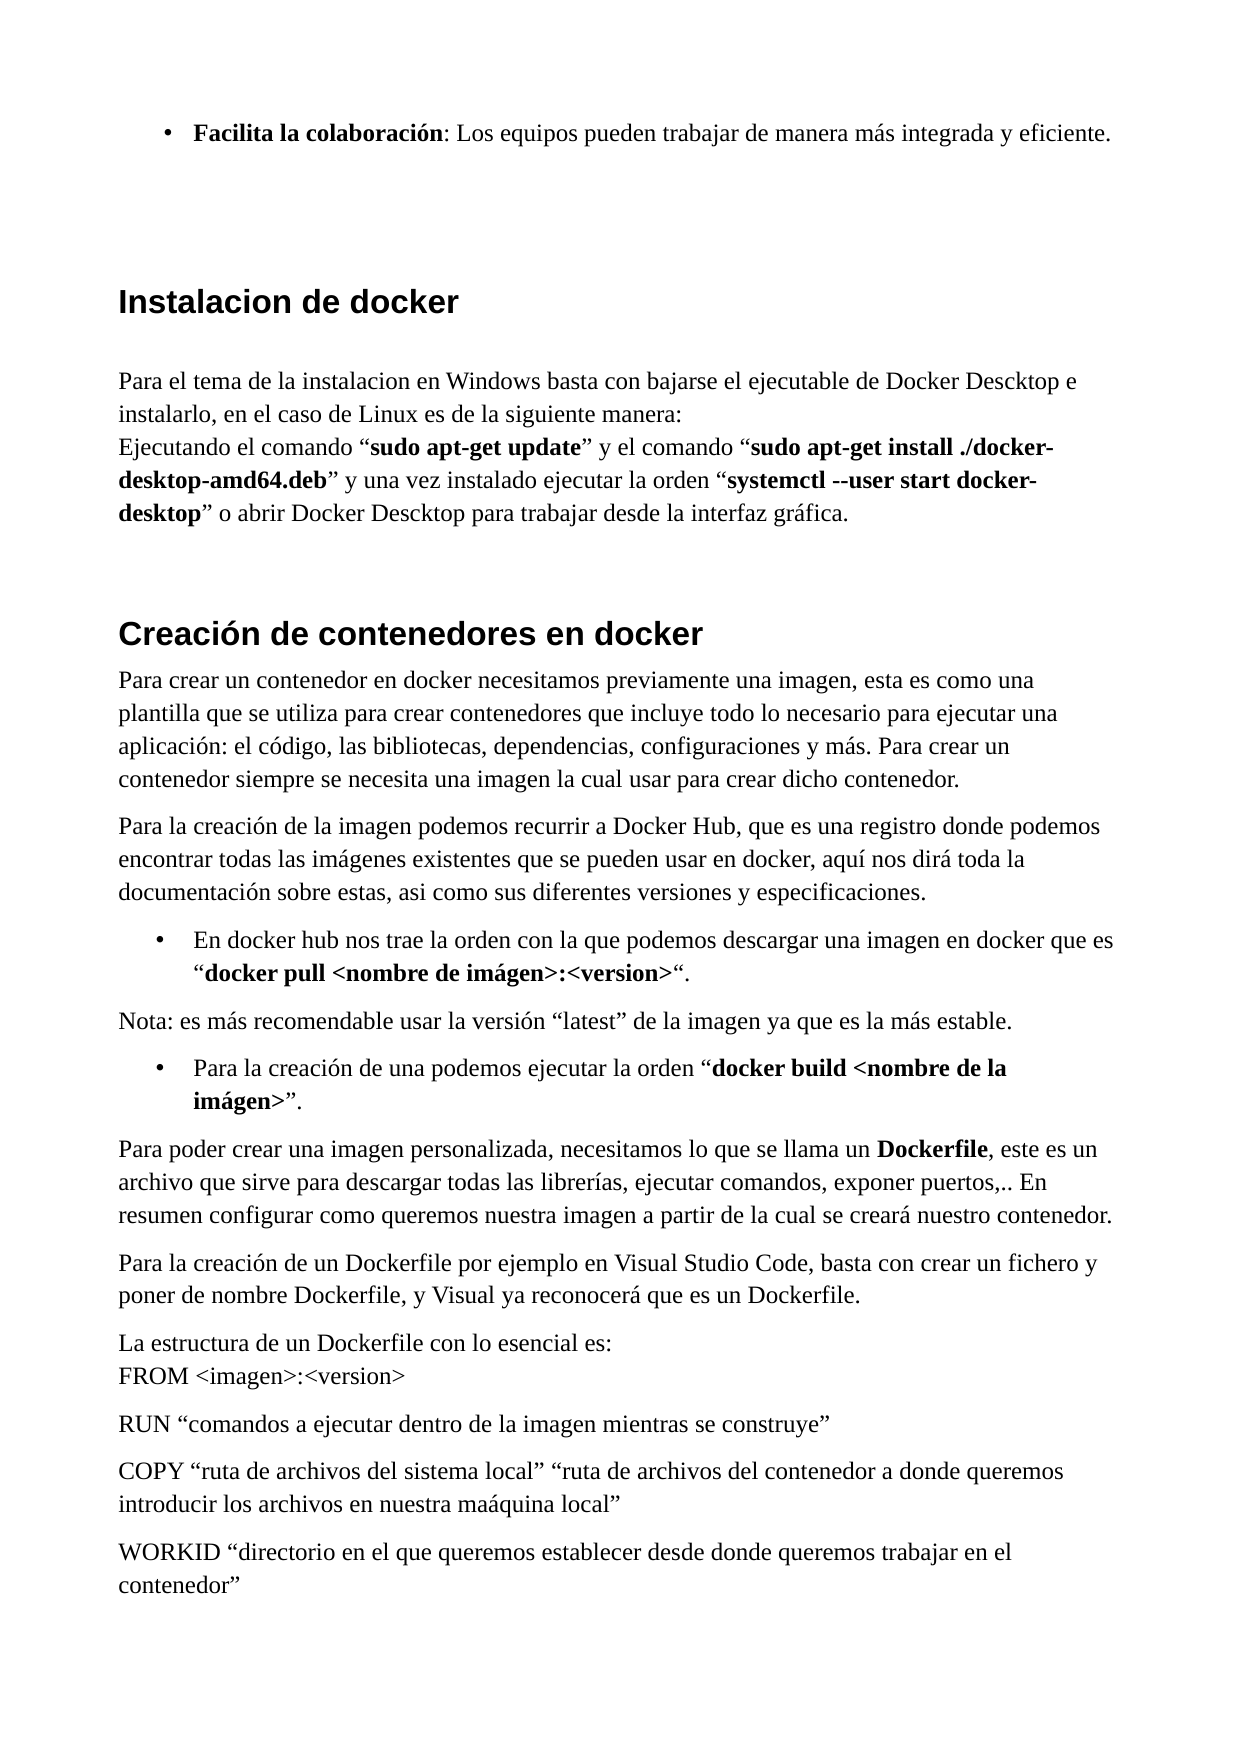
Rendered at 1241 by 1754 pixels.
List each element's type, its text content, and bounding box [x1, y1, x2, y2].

list Para la creación de una podemos ejecutar la orden “docker build <nombre de la imágen>”. [156, 1053, 1122, 1115]
subtitle Instalacion de docker [118, 282, 1122, 320]
list Facilita la colaboración: Los equipos pueden trabajar de manera más integrada y eficiente. [164, 118, 1122, 147]
text RUN “comandos a ejecutar dentro de la imagen mientras se construye” [118, 1409, 1122, 1438]
text Para poder crear una imagen personalizada, necesitamos lo que se llama un Dockerfile, este es un archivo que sirve para descargar todas las librerías, ejecutar comandos, exponer puertos,.. En resumen configurar como queremos nuestra imagen a partir de la cual se creará nuestro contenedor. [118, 1134, 1122, 1229]
list En docker hub nos trae la orden con la que podemos descargar una imagen en docker que es “docker pull <nombre de imágen>:<version>“. [156, 925, 1122, 987]
text Para la creación de un Dockerfile por ejemplo en Visual Studio Code, basta con crear un fichero y poner de nombre Dockerfile, y Visual ya reconocerá que es un Dockerfile. [118, 1248, 1122, 1309]
text Para la creación de la imagen podemos recurrir a Docker Hub, que es una registro donde podemos encontrar todas las imágenes existentes que se pueden usar en docker, aquí nos dirá toda la documentación sobre estas, asi como sus diferentes versiones y especificaciones. [118, 811, 1122, 906]
text La estructura de un Dockerfile con lo esencial es: FROM <imagen>:<version> [118, 1328, 1122, 1390]
text Para el tema de la instalacion en Windows basta con bajarse el ejecutable de Docker Descktop e instalarlo, en el caso de Linux es de la siguiente manera: Ejecutando el comando “sudo apt-get update” y el comando “sudo apt-get install ./docker-desktop-amd64.deb” y una vez instalado ejecutar la orden “systemctl --user start docker-desktop” o abrir Docker Descktop para trabajar desde la interfaz gráfica. [118, 333, 1122, 527]
text WORKID “directorio en el que queremos establecer desde donde queremos trabajar en el contenedor” [118, 1537, 1122, 1599]
text Para crear un contenedor en docker necesitamos previamente una imagen, esta es como una plantilla que se utiliza para crear contenedores que incluye todo lo necesario para ejecutar una aplicación: el código, las bibliotecas, dependencias, configuraciones y más. Para crear un contenedor siempre se necesita una imagen la cual usar para crear dicho contenedor. [118, 665, 1122, 793]
subtitle Creación de contenedores en docker [118, 614, 1122, 652]
text Nota: es más recomendable usar la versión “latest” de la imagen ya que es la más estable. [118, 1006, 1122, 1034]
text COPY “ruta de archivos del sistema local” “ruta de archivos del contenedor a donde queremos introducir los archivos en nuestra maáquina local” [118, 1456, 1122, 1518]
